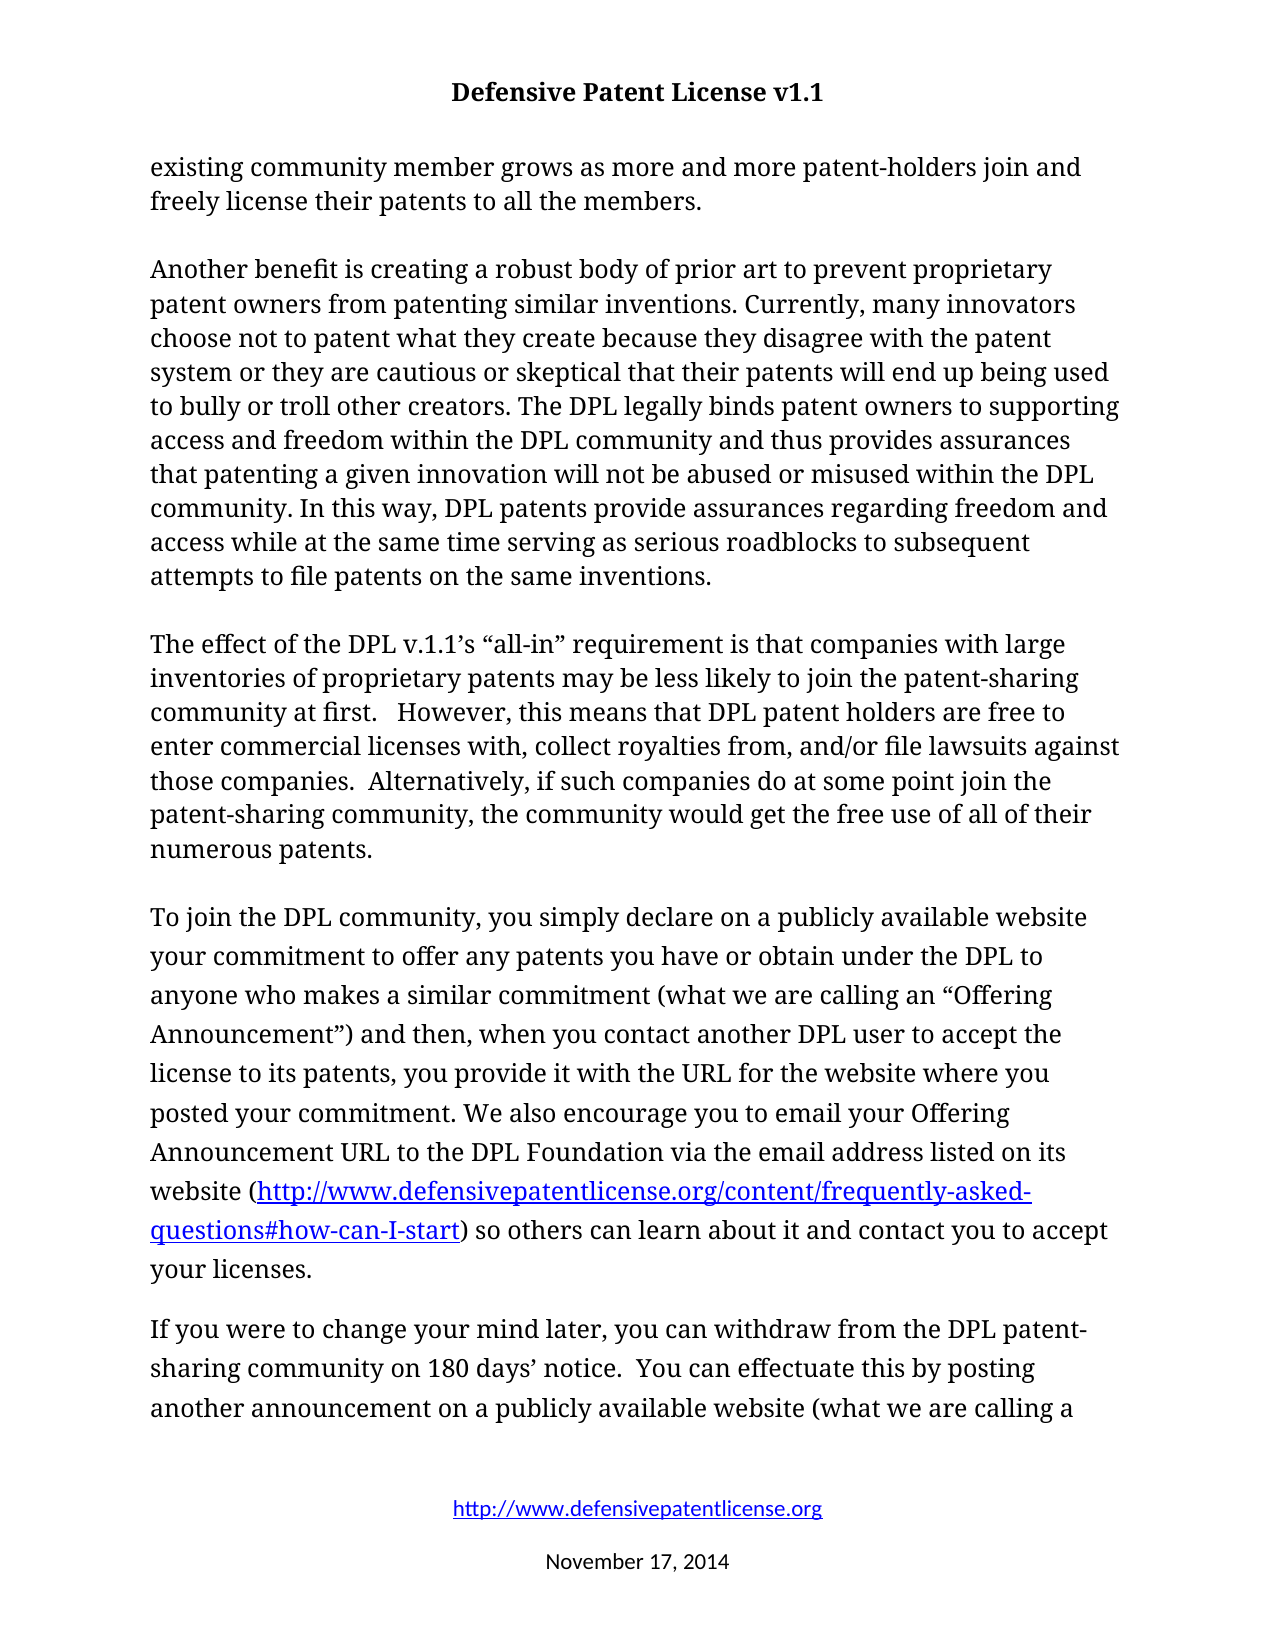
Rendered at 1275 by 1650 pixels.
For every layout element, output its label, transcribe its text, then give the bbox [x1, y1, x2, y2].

text The effect of the DPL v.1.1’s “all-in” requirement is that companies with large inventories of proprietary patents may be less likely to join the patent-sharing community at first. However, this means that DPL patent holders are free to enter commercial licenses with, collect royalties from, and/or file lawsuits against those companies. Alternatively, if such companies do at some point join the patent-sharing community, the community would get the free use of all of their numerous patents. [150, 627, 1125, 865]
text Another benefit is creating a robust body of prior art to prevent proprietary patent owners from patenting similar inventions. Currently, many innovators choose not to patent what they create because they disagree with the patent system or they are cautious or skeptical that their patents will end up being used to bully or troll other creators. The DPL legally binds patent owners to supporting access and freedom within the DPL community and thus provides assurances that patenting a given innovation will not be abused or misused within the DPL community. In this way, DPL patents provide assurances regarding freedom and access while at the same time serving as serious roadblocks to subsequent attempts to file patents on the same inventions. [150, 252, 1125, 593]
text existing community member grows as more and more patent-holders join and freely license their patents to all the members. [150, 150, 1125, 218]
text To join the DPL community, you simply declare on a publicly available website your commitment to offer any patents you have or obtain under the DPL to anyone who makes a similar commitment (what we are calling an “Offering Announcement”) and then, when you contact another DPL user to accept the license to its patents, you provide it with the URL for the website where you posted your commitment. We also encourage you to email your Offering Announcement URL to the DPL Foundation via the email address listed on its website (http://www.defensivepatentlicense.org/content/frequently-asked-questions#how-can-I-start) so others can learn about it and contact you to accept your licenses. [150, 899, 1125, 1286]
text If you were to change your mind later, you can withdraw from the DPL patent-sharing community on 180 days’ notice. You can effectuate this by posting another announcement on a publicly available website (what we are calling a [150, 1312, 1125, 1424]
